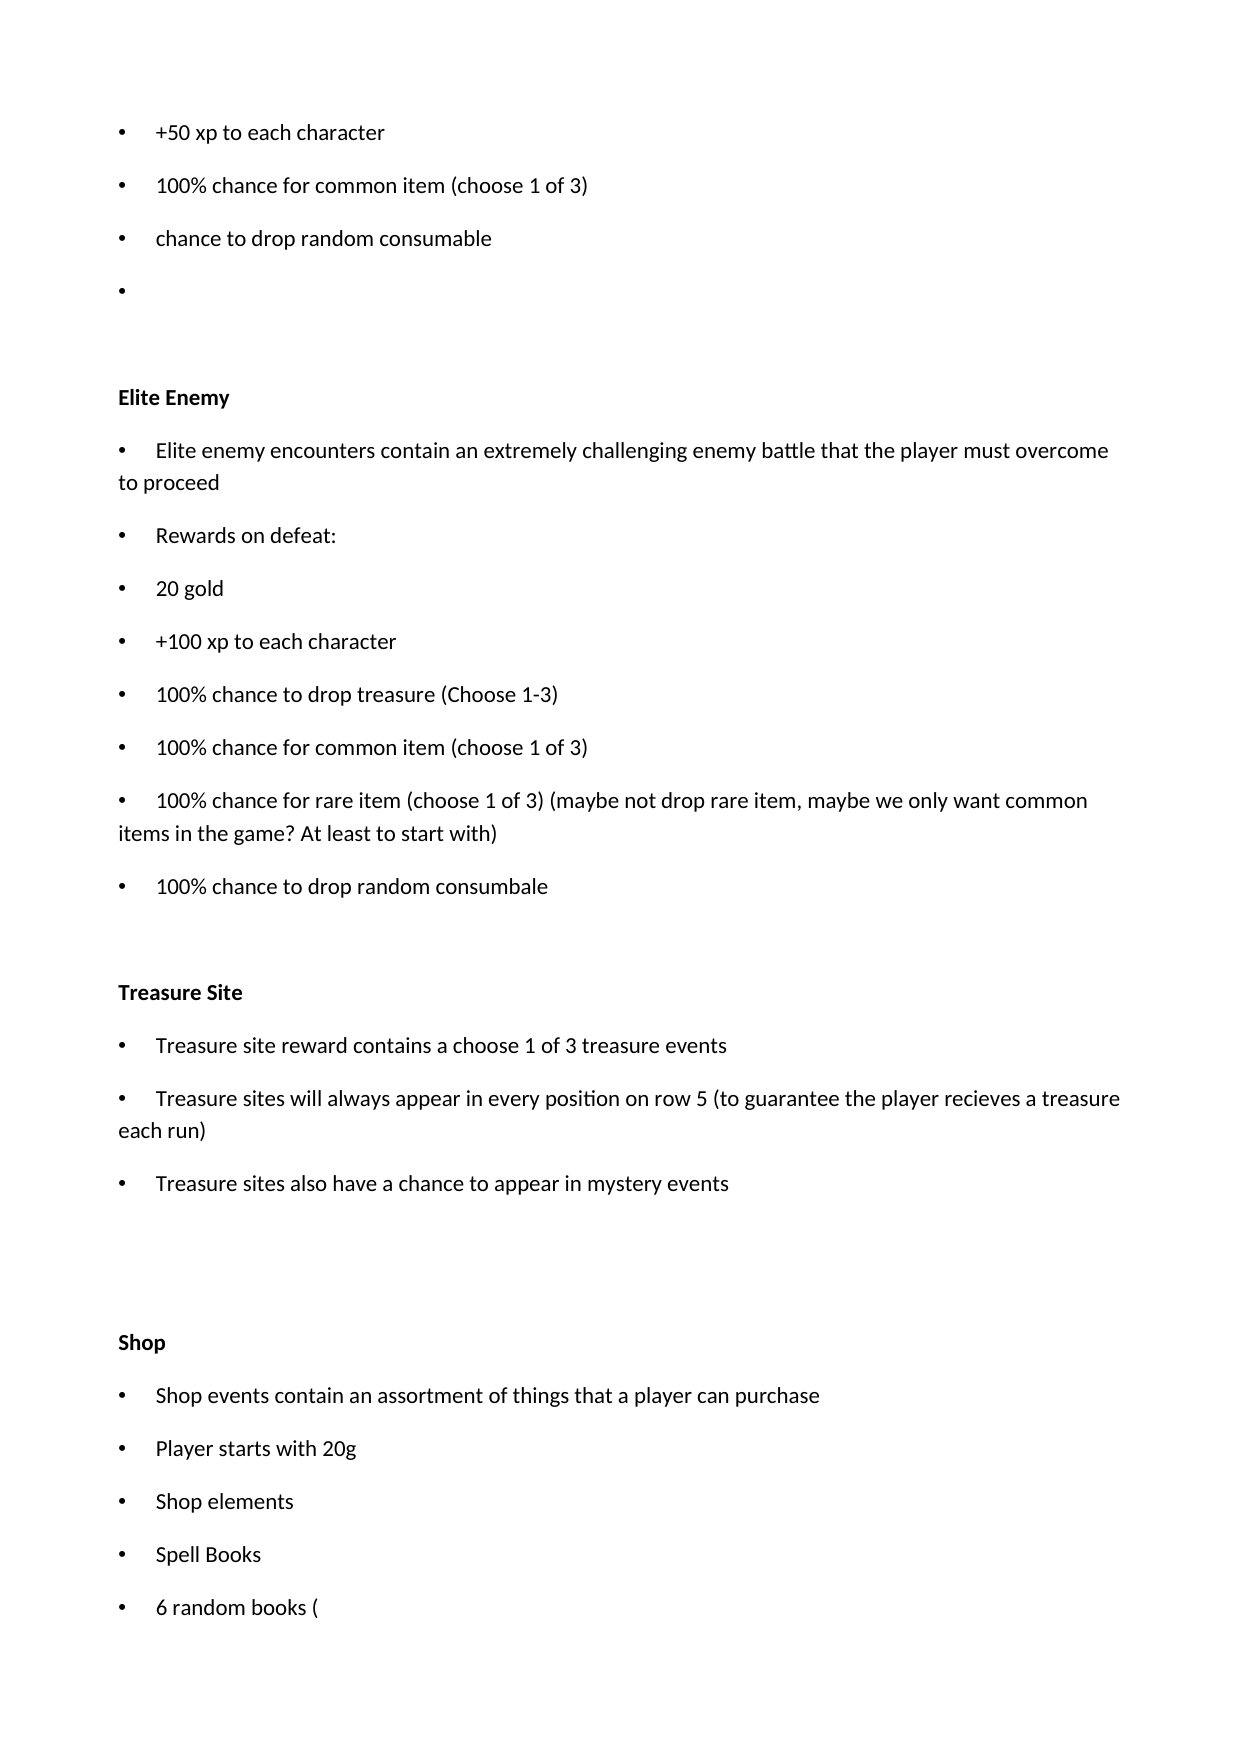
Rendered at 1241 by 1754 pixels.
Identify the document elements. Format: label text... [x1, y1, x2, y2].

list 100% chance for rare item (choose 1 of 3) (maybe not drop rare item, maybe we only want common items in the game? At least to start with) [81, 787, 1122, 847]
list chance to drop random consumable [81, 224, 1122, 252]
list 6 random books ( [81, 1593, 1122, 1621]
list Shop events contain an assortment of things that a player can purchase [81, 1381, 1122, 1409]
list Treasure sites will always appear in every position on row 5 (to guarantee the player recieves a treasure each run) [81, 1084, 1122, 1144]
list Treasure site reward contains a choose 1 of 3 treasure events [81, 1031, 1122, 1059]
list 100% chance for common item (choose 1 of 3) [81, 171, 1122, 199]
list Shop elements [81, 1487, 1122, 1515]
list Treasure sites also have a chance to appear in mystery events [81, 1169, 1122, 1197]
list +50 xp to each character [81, 118, 1122, 146]
text Treasure Site [118, 978, 1122, 1006]
list +100 xp to each character [81, 627, 1122, 656]
list 100% chance to drop treasure (Choose 1-3) [81, 681, 1122, 708]
list Elite enemy encounters contain an extremely challenging enemy battle that the player must overcome to proceed [81, 436, 1122, 496]
list Player starts with 20g [81, 1434, 1122, 1462]
list 100% chance for common item (choose 1 of 3) [81, 733, 1122, 762]
list Rewards on defeat: [81, 521, 1122, 549]
list Spell Books [81, 1540, 1122, 1568]
list 100% chance to drop random consumbale [81, 872, 1122, 900]
text Shop [118, 1328, 1122, 1356]
text Elite Enemy [118, 383, 1122, 411]
list 20 gold [81, 574, 1122, 602]
